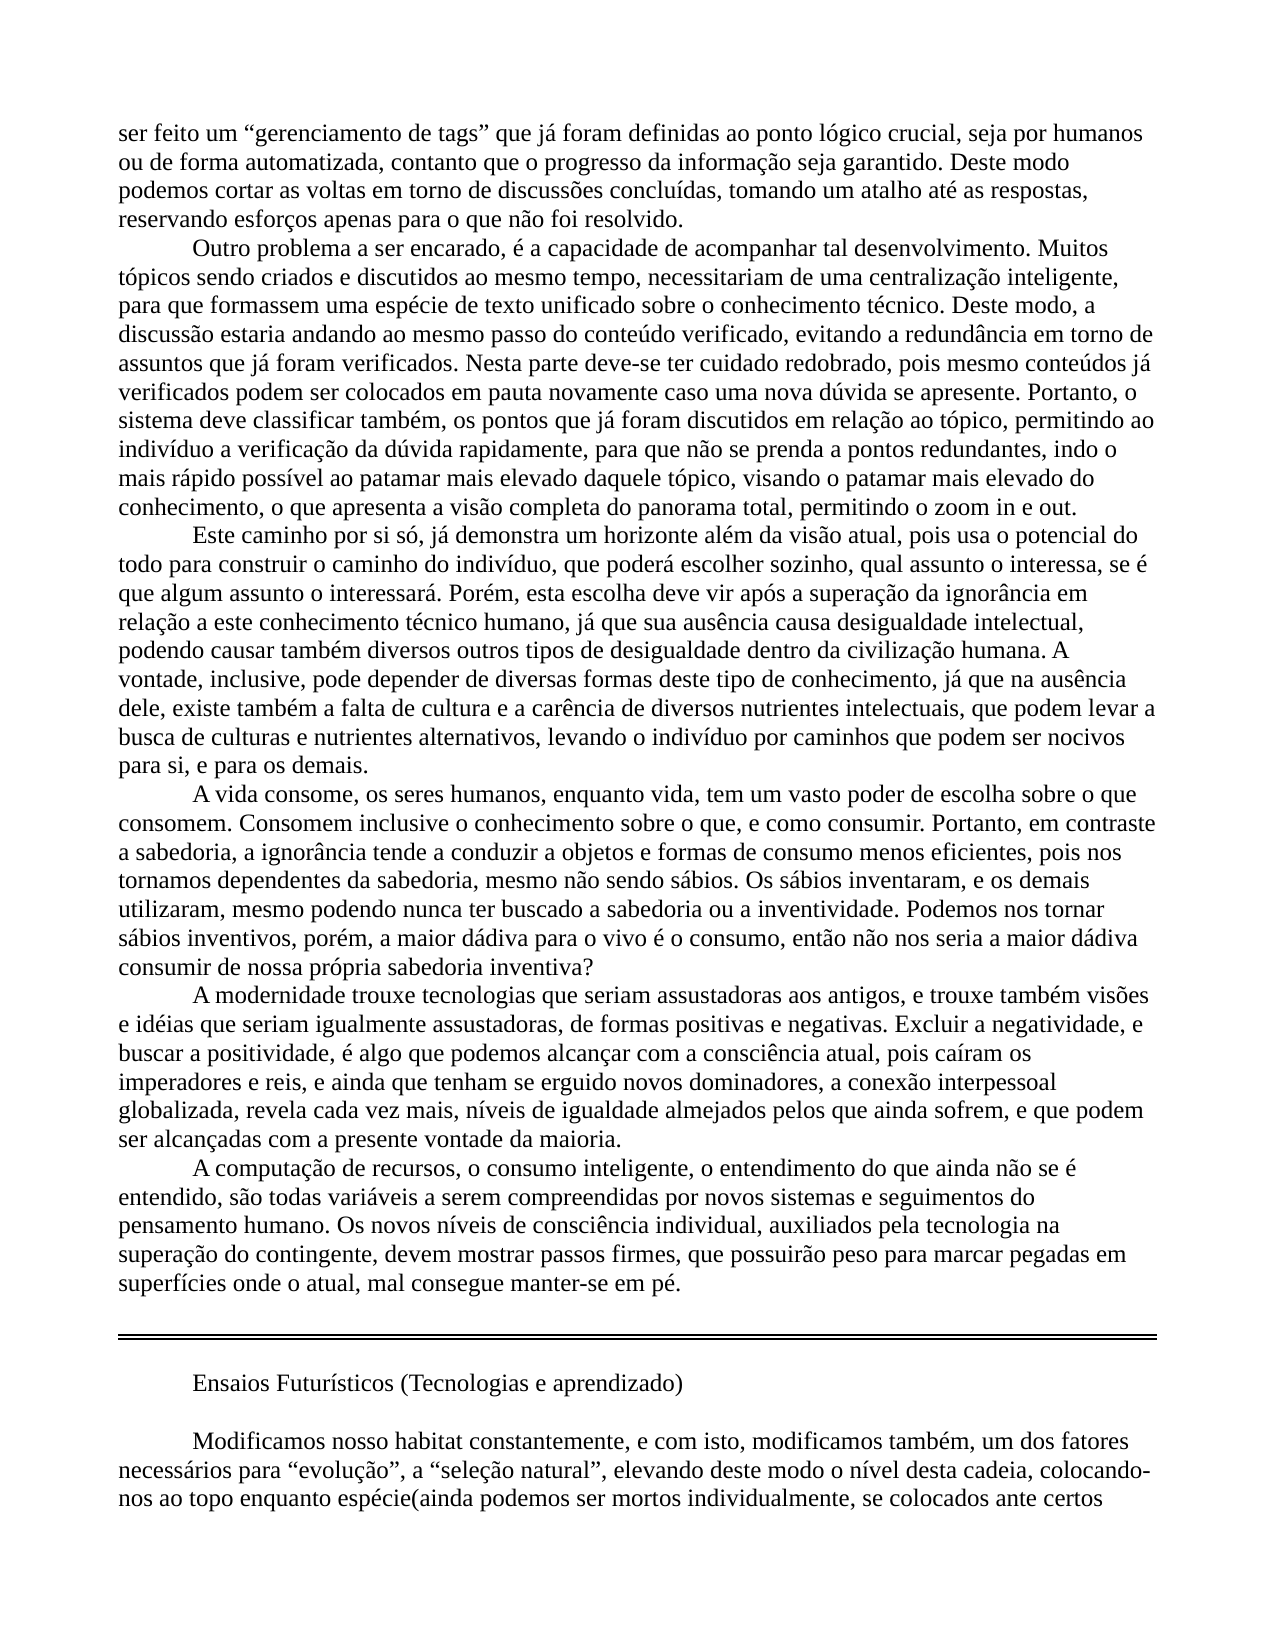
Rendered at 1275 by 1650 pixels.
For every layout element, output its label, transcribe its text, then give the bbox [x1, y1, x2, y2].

text A vida consome, os seres humanos, enquanto vida, tem um vasto poder de escolha sobre o que consomem. Consomem inclusive o conhecimento sobre o que, e como consumir. Portanto, em contraste a sabedoria, a ignorância tende a conduzir a objetos e formas de consumo menos eficientes, pois nos tornamos dependentes da sabedoria, mesmo não sendo sábios. Os sábios inventaram, e os demais utilizaram, mesmo podendo nunca ter buscado a sabedoria ou a inventividade. Podemos nos tornar sábios inventivos, porém, a maior dádiva para o vivo é o consumo, então não nos seria a maior dádiva consumir de nossa própria sabedoria inventiva? [118, 779, 1157, 981]
text Modificamos nosso habitat constantemente, e com isto, modificamos também, um dos fatores necessários para “evolução”, a “seleção natural”, elevando deste modo o nível desta cadeia, colocando-nos ao topo enquanto espécie(ainda podemos ser mortos individualmente, se colocados ante certos [118, 1426, 1157, 1512]
text Este caminho por si só, já demonstra um horizonte além da visão atual, pois usa o potencial do todo para construir o caminho do indivíduo, que poderá escolher sozinho, qual assunto o interessa, se é que algum assunto o interessará. Porém, esta escolha deve vir após a superação da ignorância em relação a este conhecimento técnico humano, já que sua ausência causa desigualdade intelectual, podendo causar também diversos outros tipos de desigualdade dentro da civilização humana. A vontade, inclusive, pode depender de diversas formas deste tipo de conhecimento, já que na ausência dele, existe também a falta de cultura e a carência de diversos nutrientes intelectuais, que podem levar a busca de culturas e nutrientes alternativos, levando o indivíduo por caminhos que podem ser nocivos para si, e para os demais. [118, 521, 1157, 779]
text Outro problema a ser encarado, é a capacidade de acompanhar tal desenvolvimento. Muitos tópicos sendo criados e discutidos ao mesmo tempo, necessitariam de uma centralização inteligente, para que formassem uma espécie de texto unificado sobre o conhecimento técnico. Deste modo, a discussão estaria andando ao mesmo passo do conteúdo verificado, evitando a redundância em torno de assuntos que já foram verificados. Nesta parte deve-se ter cuidado redobrado, pois mesmo conteúdos já verificados podem ser colocados em pauta novamente caso uma nova dúvida se apresente. Portanto, o sistema deve classificar também, os pontos que já foram discutidos em relação ao tópico, permitindo ao indivíduo a verificação da dúvida rapidamente, para que não se prenda a pontos redundantes, indo o mais rápido possível ao patamar mais elevado daquele tópico, visando o patamar mais elevado do conhecimento, o que apresenta a visão completa do panorama total, permitindo o zoom in e out. [118, 233, 1157, 521]
text A computação de recursos, o consumo inteligente, o entendimento do que ainda não se é entendido, são todas variáveis a serem compreendidas por novos sistemas e seguimentos do pensamento humano. Os novos níveis de consciência individual, auxiliados pela tecnologia na superação do contingente, devem mostrar passos firmes, que possuirão peso para marcar pegadas em superfícies onde o atual, mal consegue manter-se em pé. [118, 1153, 1157, 1297]
text ser feito um “gerenciamento de tags” que já foram definidas ao ponto lógico crucial, seja por humanos ou de forma automatizada, contanto que o progresso da informação seja garantido. Deste modo podemos cortar as voltas em torno de discussões concluídas, tomando um atalho até as respostas, reservando esforços apenas para o que não foi resolvido. [118, 118, 1157, 233]
text A modernidade trouxe tecnologias que seriam assustadoras aos antigos, e trouxe também visões e idéias que seriam igualmente assustadoras, de formas positivas e negativas. Excluir a negatividade, e buscar a positividade, é algo que podemos alcançar com a consciência atual, pois caíram os imperadores e reis, e ainda que tenham se erguido novos dominadores, a conexão interpessoal globalizada, revela cada vez mais, níveis de igualdade almejados pelos que ainda sofrem, e que podem ser alcançadas com a presente vontade da maioria. [118, 981, 1157, 1153]
text Ensaios Futurísticos (Tecnologias e aprendizado) [118, 1368, 1157, 1397]
